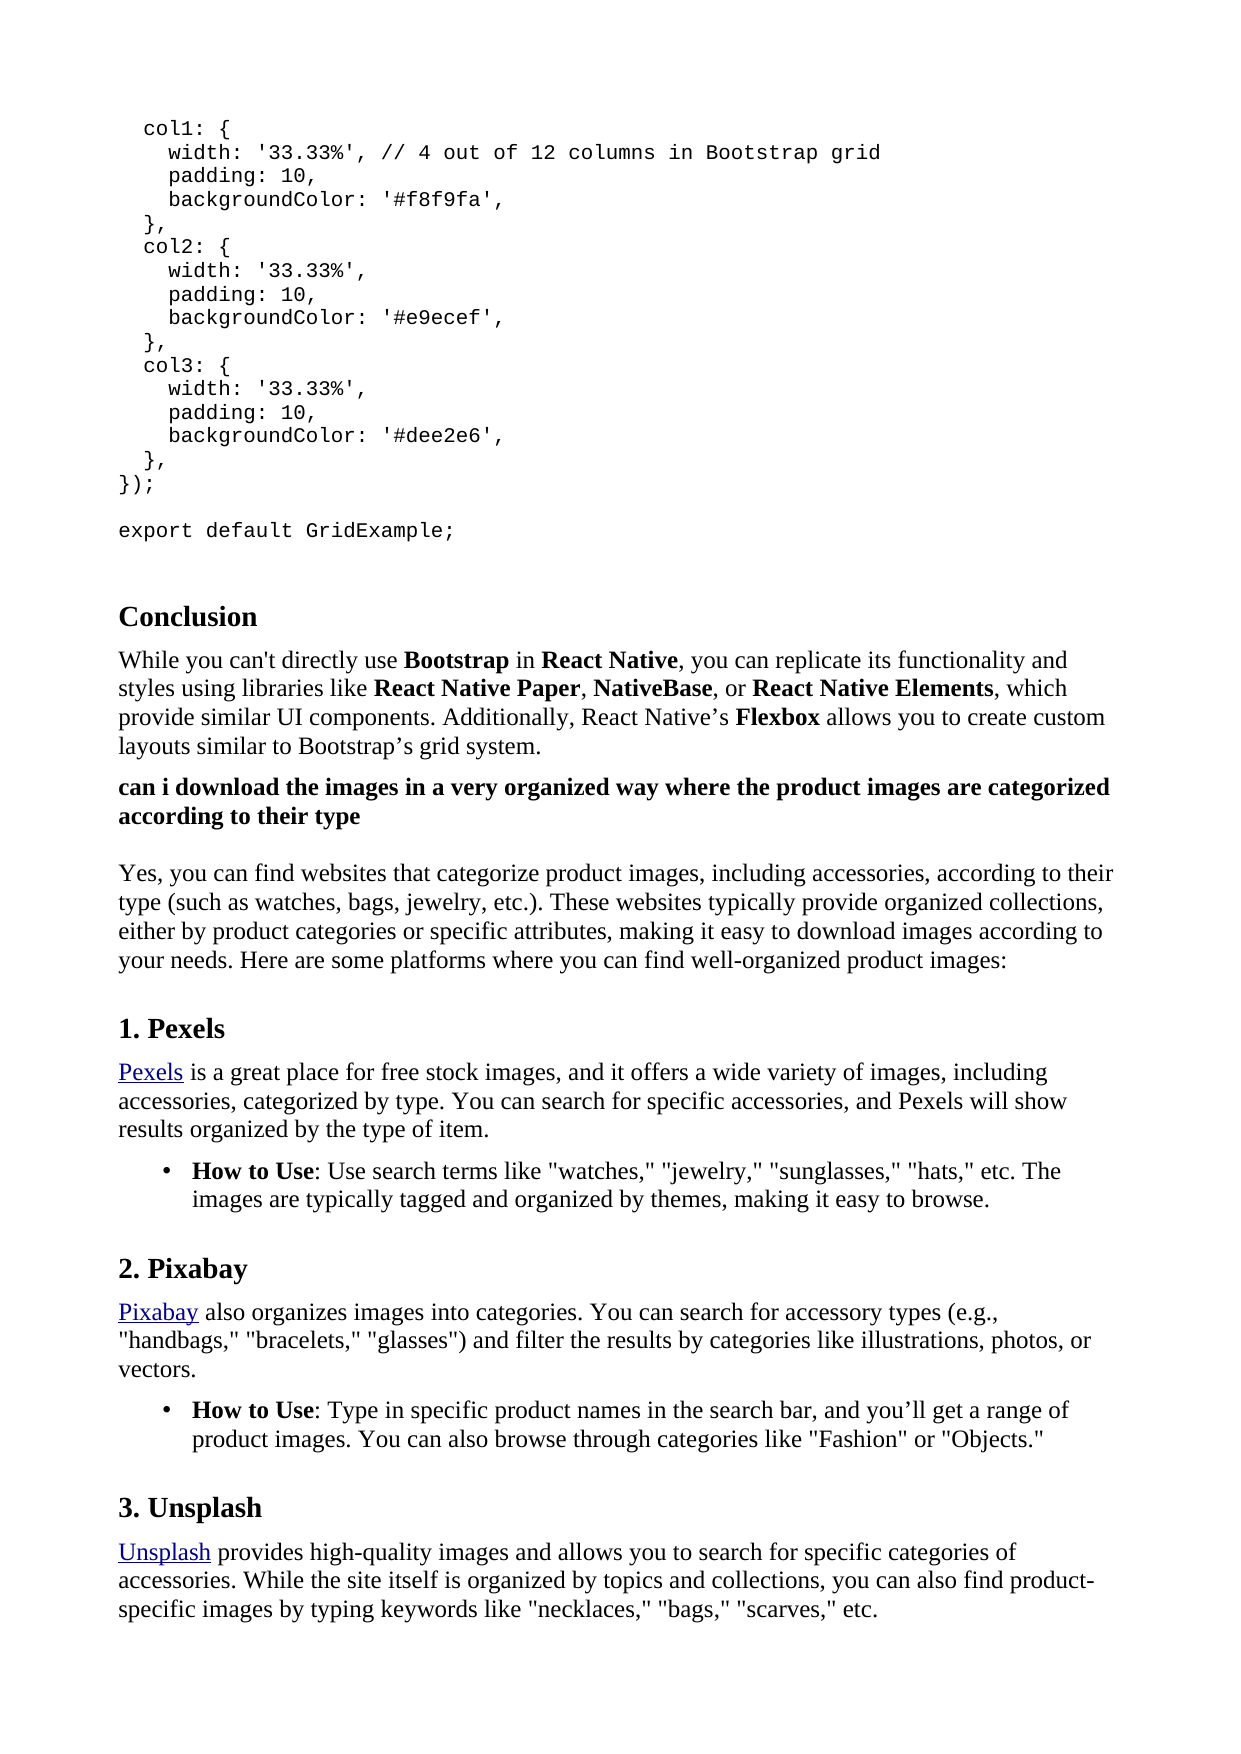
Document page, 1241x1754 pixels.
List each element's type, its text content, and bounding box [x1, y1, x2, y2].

text backgroundColor: '#e9ecef', [118, 307, 1122, 331]
text While you can't directly use Bootstrap in React Native, you can replicate its functionality and styles using libraries like React Native Paper, NativeBase, or React Native Elements, which provide similar UI components. Additionally, React Native’s Flexbox allows you to create custom layouts similar to Bootstrap’s grid system. [118, 645, 1122, 760]
subtitle 1. Pexels [118, 1011, 1122, 1044]
text can i download the images in a very organized way where the product images are categorized according to their type [118, 772, 1122, 830]
text backgroundColor: '#f8f9fa', [118, 189, 1122, 213]
text Yes, you can find websites that categorize product images, including accessories, according to their type (such as watches, bags, jewelry, etc.). These websites typically provide organized collections, either by product categories or specific attributes, making it easy to download images according to your needs. Here are some platforms where you can find well-organized product images: [118, 858, 1122, 973]
list How to Use: Type in specific product names in the search bar, and you’ll get a range of product images. You can also browse through categories like "Fashion" or "Objects." [162, 1396, 1122, 1453]
text backgroundColor: '#dee2e6', [118, 426, 1122, 449]
text }, [118, 449, 1122, 473]
text Unsplash provides high-quality images and allows you to search for specific categories of accessories. While the site itself is organized by topics and collections, you can also find product-specific images by typing keywords like "necklaces," "bags," "scarves," etc. [118, 1537, 1122, 1623]
text }); [118, 473, 1122, 496]
text width: '33.33%', [118, 378, 1122, 402]
text }, [118, 331, 1122, 354]
subtitle Conclusion [118, 599, 1122, 632]
text }, [118, 213, 1122, 236]
list How to Use: Use search terms like "watches," "jewelry," "sunglasses," "hats," etc. The images are typically tagged and organized by themes, making it easy to browse. [162, 1156, 1122, 1213]
subtitle 2. Pixabay [118, 1251, 1122, 1284]
text padding: 10, [118, 402, 1122, 426]
text export default GridExample; [118, 521, 1122, 544]
text Pexels is a great place for free stock images, and it offers a wide variety of images, including accessories, categorized by type. You can search for specific accessories, and Pexels will show results organized by the type of item. [118, 1057, 1122, 1143]
text col2: { [118, 236, 1122, 260]
subtitle 3. Unsplash [118, 1491, 1122, 1524]
text width: '33.33%', // 4 out of 12 columns in Bootstrap grid [118, 142, 1122, 165]
text padding: 10, [118, 165, 1122, 189]
text col1: { [118, 118, 1122, 142]
text col3: { [118, 354, 1122, 378]
text Pixabay also organizes images into categories. You can search for accessory types (e.g., "handbags," "bracelets," "glasses") and filter the results by categories like illustrations, photos, or vectors. [118, 1297, 1122, 1383]
text width: '33.33%', [118, 260, 1122, 284]
text padding: 10, [118, 284, 1122, 307]
